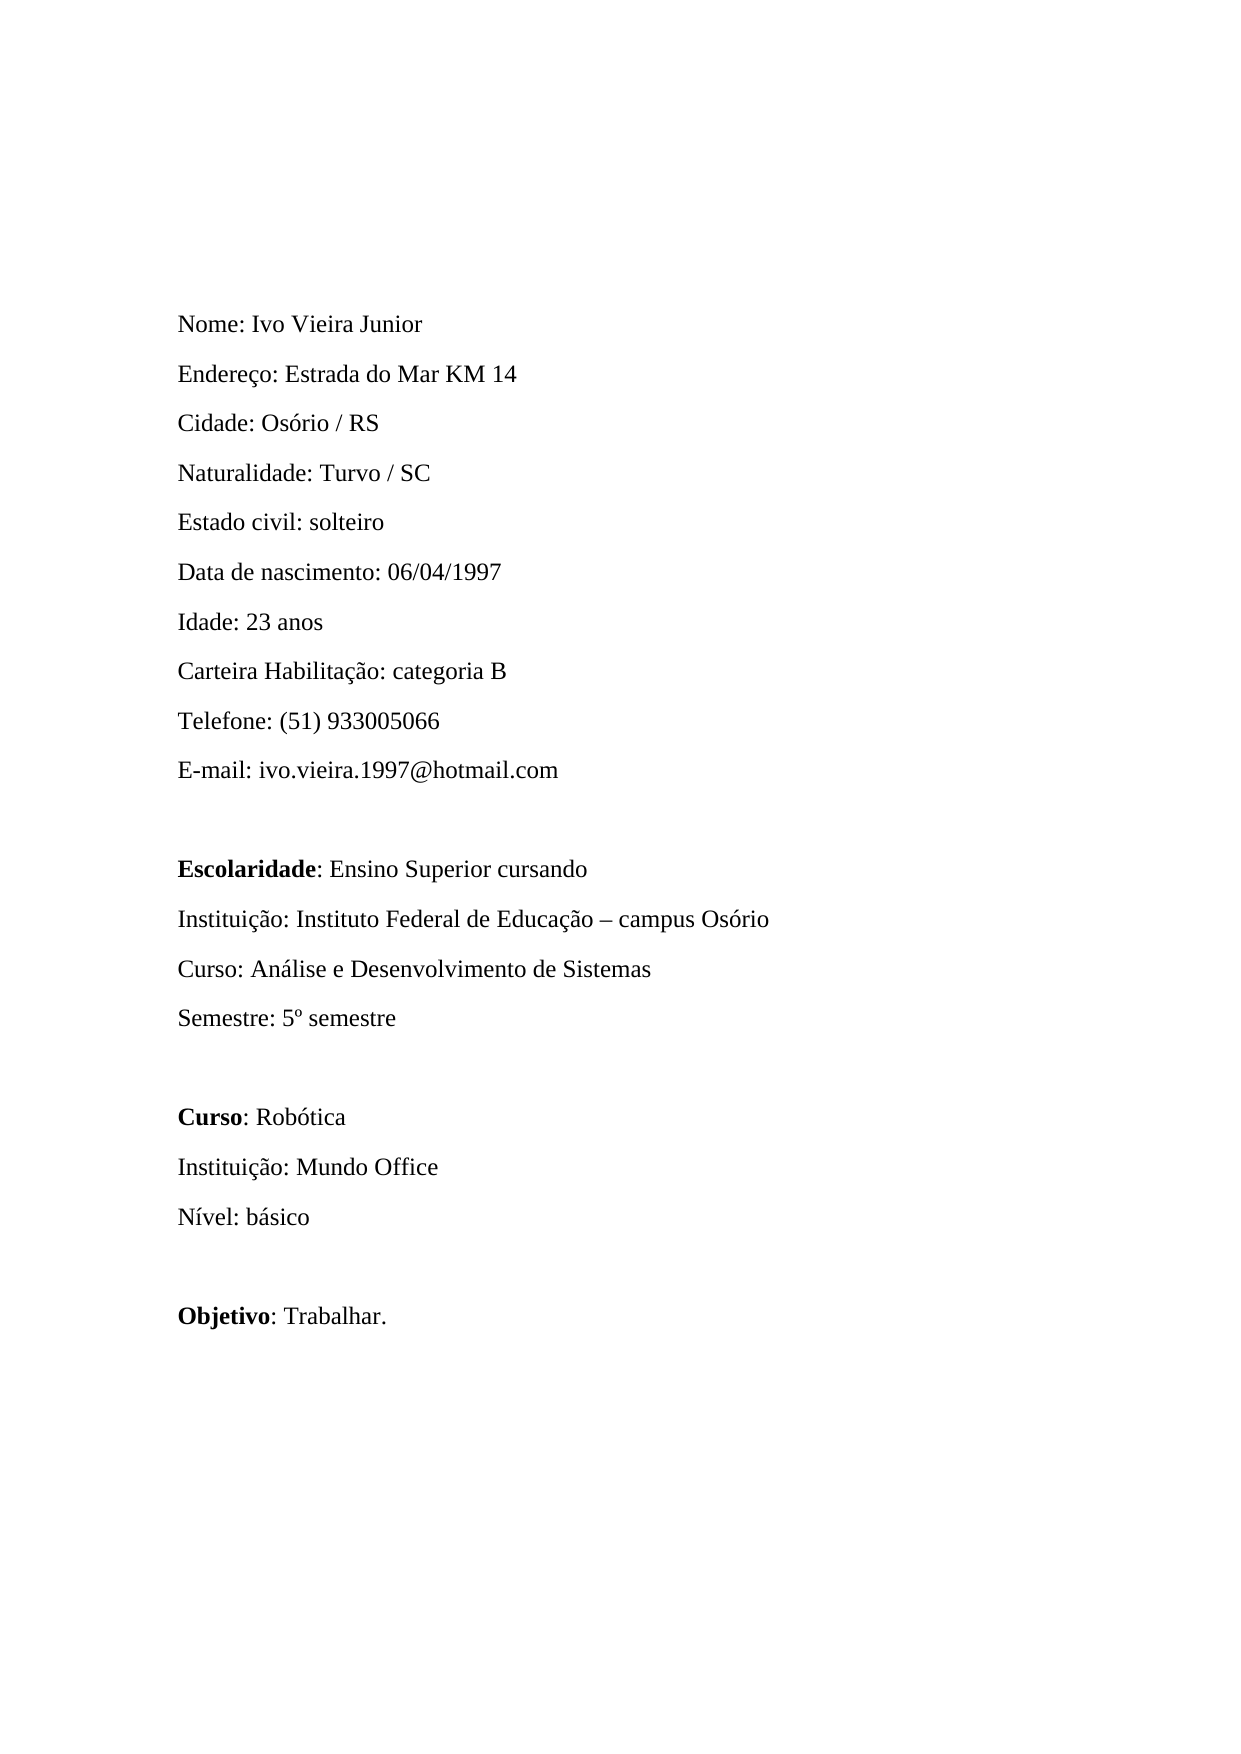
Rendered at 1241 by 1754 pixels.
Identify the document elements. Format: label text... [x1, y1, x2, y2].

text Nível: básico [177, 1202, 1063, 1230]
text Idade: 23 anos [177, 607, 1063, 635]
text Instituição: Mundo Office [177, 1152, 1063, 1181]
text Escolaridade: Ensino Superior cursando [177, 854, 1063, 883]
text Cidade: Osório / RS [177, 408, 1063, 437]
text Instituição: Instituto Federal de Educação – campus Osório [177, 904, 1063, 933]
text Telefone: (51) 933005066 [177, 706, 1063, 734]
text Nome: Ivo Vieira Junior [177, 309, 1063, 338]
text Endereço: Estrada do Mar KM 14 [177, 359, 1063, 387]
text Curso: Análise e Desenvolvimento de Sistemas [177, 954, 1063, 982]
text Semestre: 5º semestre [177, 1003, 1063, 1032]
text Naturalidade: Turvo / SC [177, 458, 1063, 487]
text E-mail: ivo.vieira.1997@hotmail.com [177, 755, 1063, 784]
text Objetivo: Trabalhar. [177, 1301, 1063, 1329]
text Carteira Habilitação: categoria B [177, 656, 1063, 685]
text Data de nascimento: 06/04/1997 [177, 557, 1063, 586]
text Estado civil: solteiro [177, 507, 1063, 536]
text Curso: Robótica [177, 1102, 1063, 1131]
